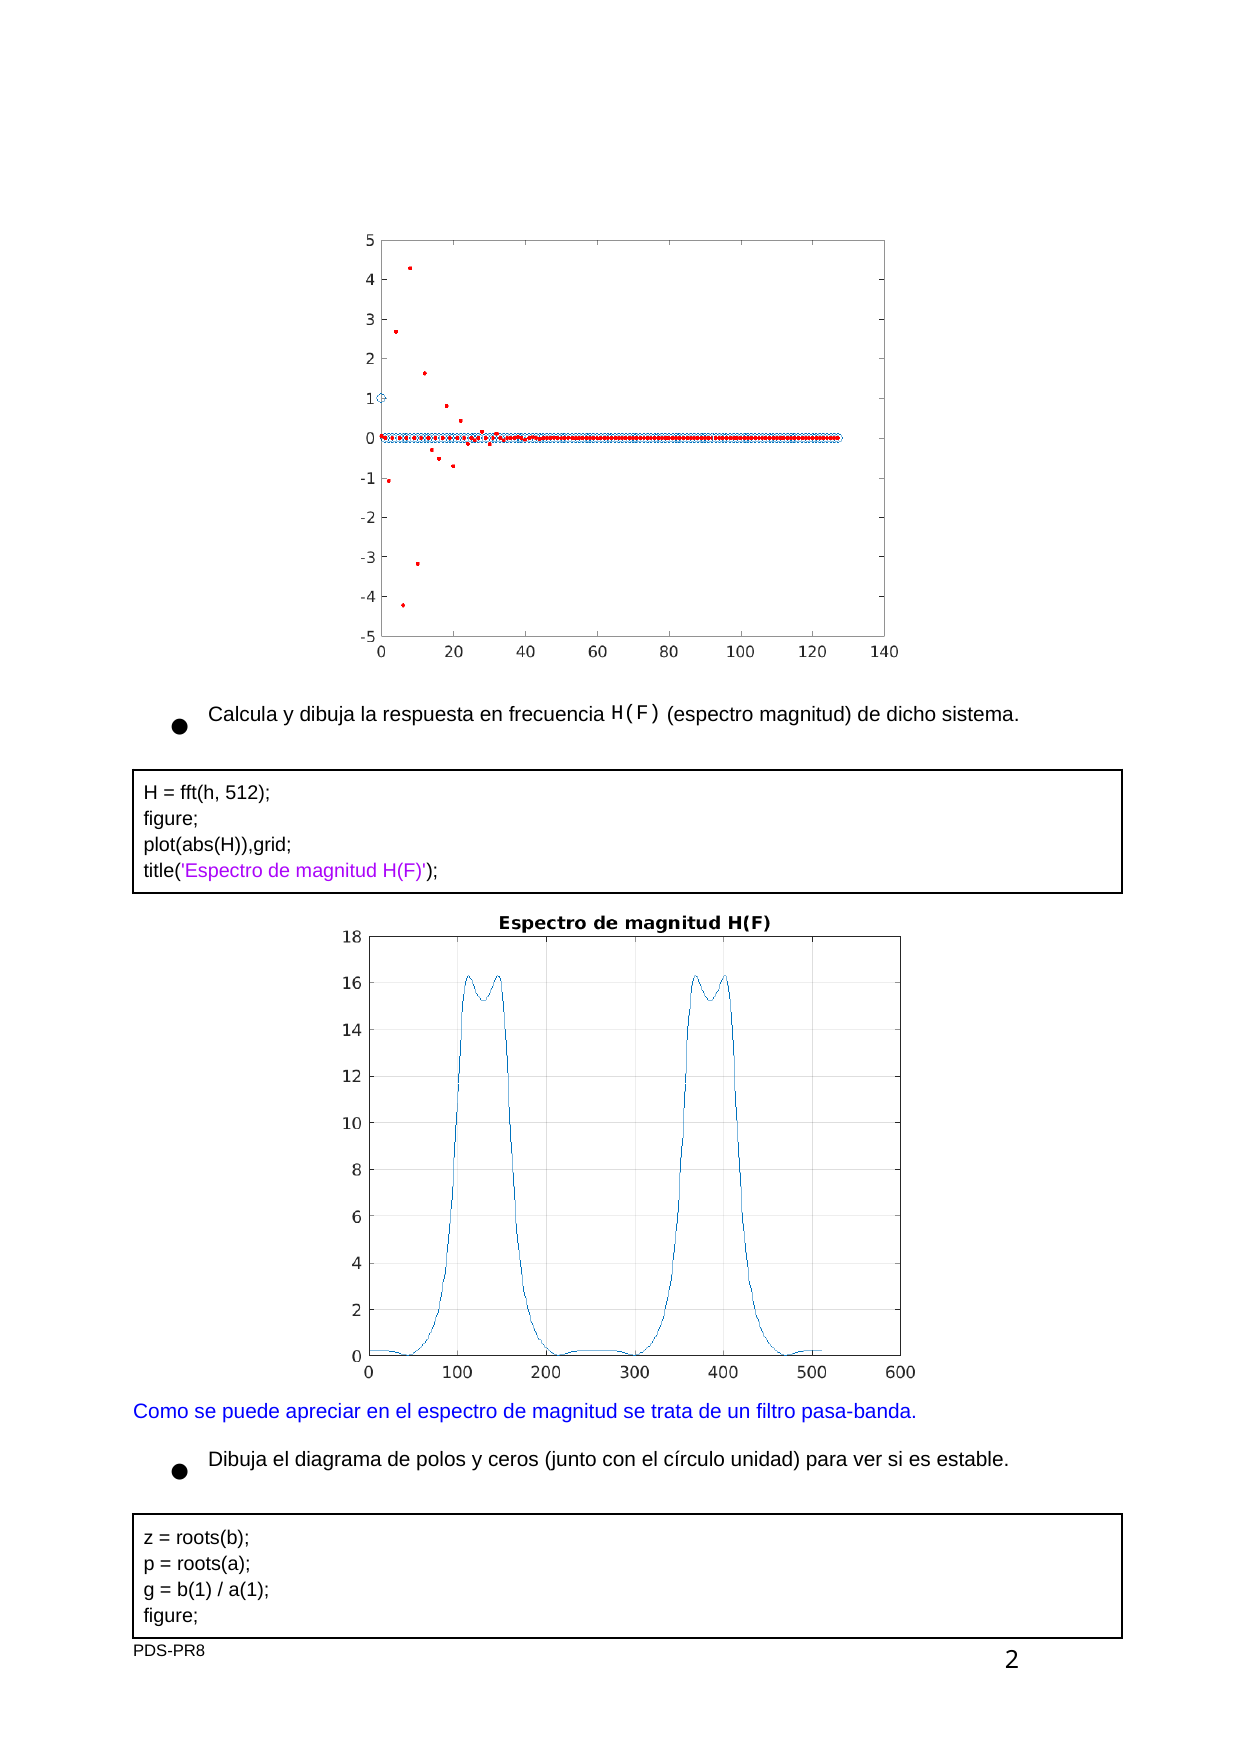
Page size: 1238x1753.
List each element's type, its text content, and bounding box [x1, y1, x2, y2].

subtitle Como se puede apreciar en el espectro de magnitud se trata de un filtro pasa-banda. [133, 894, 1122, 1422]
picture [359, 232, 899, 659]
table_header H = fft(h, 512); figure; plot(abs(H)),grid; title('Espectro de magnitud H(F)'); [134, 771, 1121, 892]
picture [341, 914, 916, 1380]
subtitle Dibuja el diagrama de polos y ceros (junto con el círculo unidad) para ver si es estable. [170, 1446, 1122, 1489]
subtitle Calcula y dibuja la respuesta en frecuencia H(F) (espectro magnitud) de dicho sistema. [170, 702, 1122, 744]
table_header z = roots(b); p = roots(a); g = b(1) / a(1); figure; [134, 1515, 1121, 1637]
